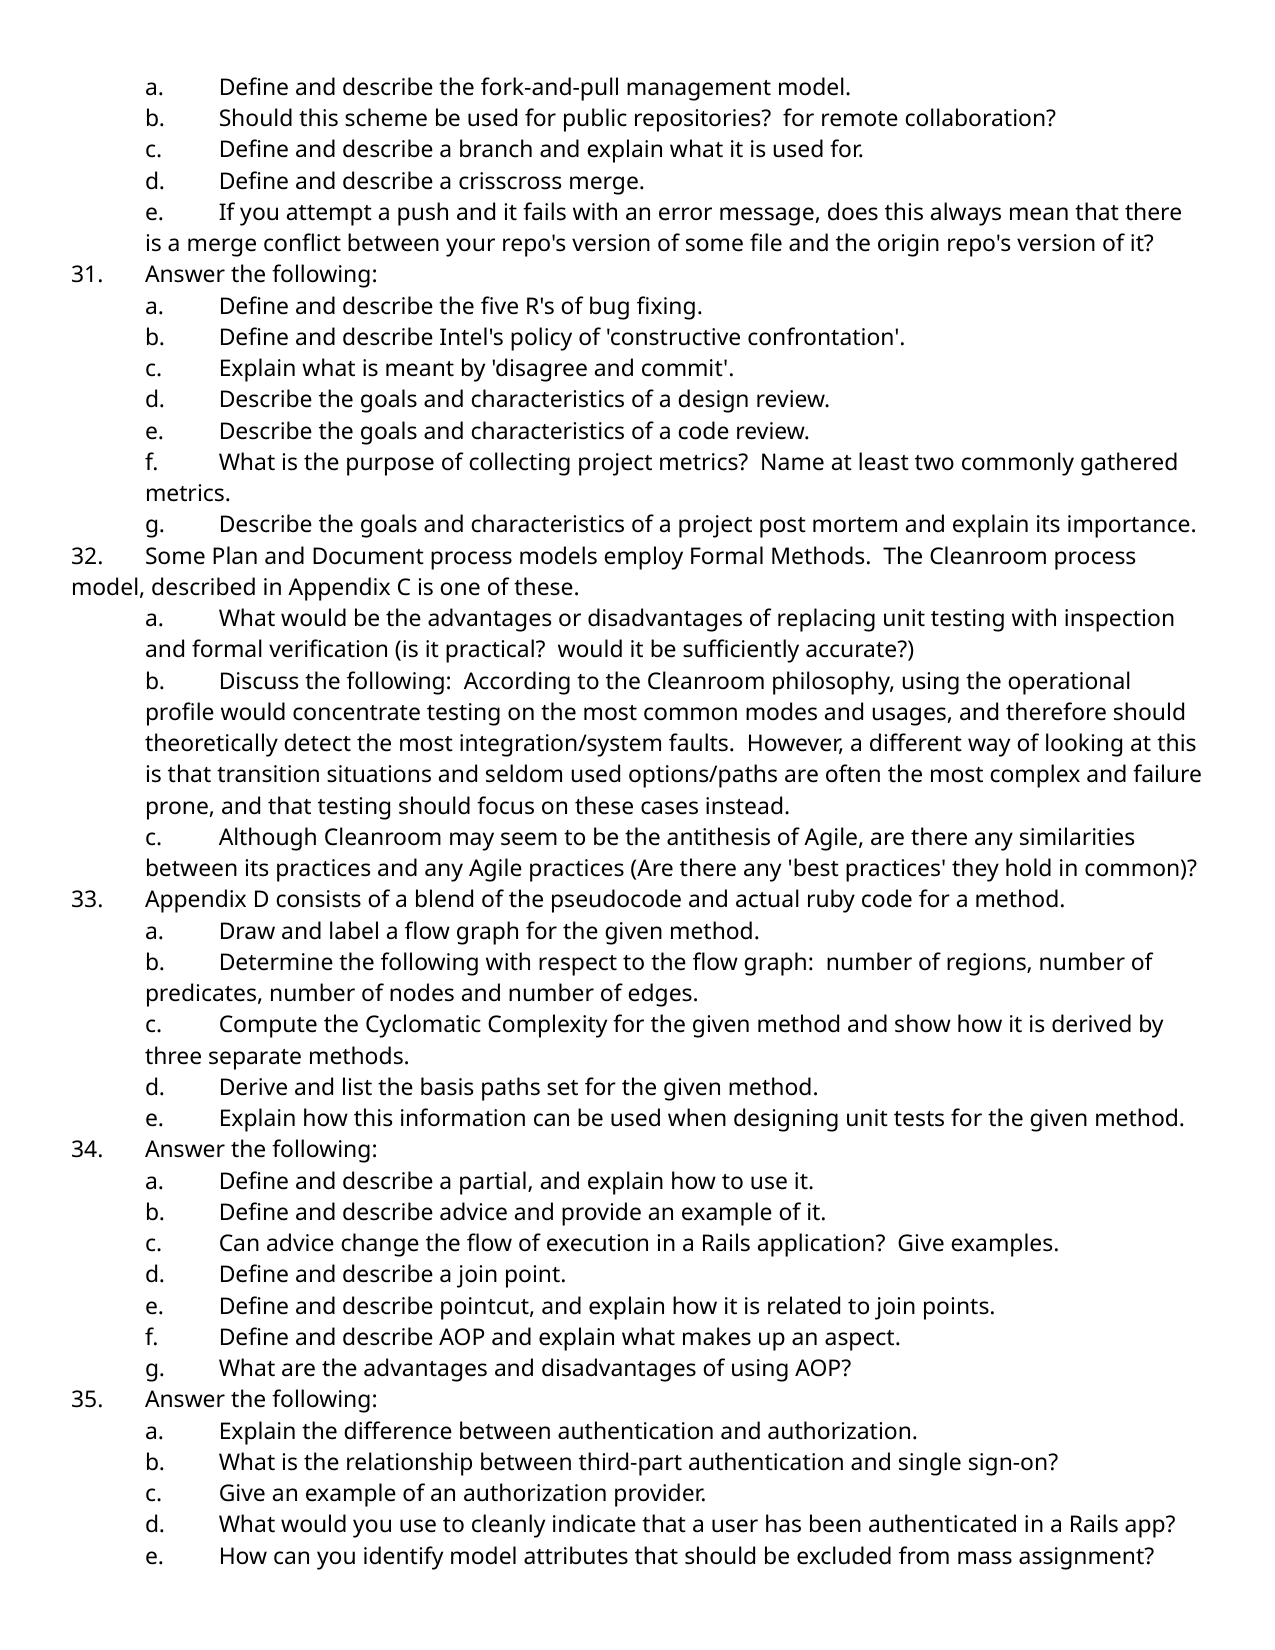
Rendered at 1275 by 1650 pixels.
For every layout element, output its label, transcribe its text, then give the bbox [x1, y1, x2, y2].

text g. What are the advantages and disadvantages of using AOP? [145, 1352, 1204, 1383]
text b. Define and describe Intel's policy of 'constructive confrontation'. [145, 321, 1204, 352]
text d. What would you use to cleanly indicate that a user has been authenticated in a Rails app? [145, 1508, 1204, 1539]
text b. Determine the following with respect to the flow graph: number of regions, number of predicates, number of nodes and number of edges. [145, 946, 1204, 1008]
text a. Define and describe a partial, and explain how to use it. [145, 1164, 1204, 1196]
text 34. Answer the following: [71, 1133, 1204, 1164]
text f. Define and describe AOP and explain what makes up an aspect. [145, 1321, 1204, 1352]
text 33. Appendix D consists of a blend of the pseudocode and actual ruby code for a method. [71, 883, 1204, 914]
text g. Describe the goals and characteristics of a project post mortem and explain its importance. [145, 508, 1204, 539]
text e. If you attempt a push and it fails with an error message, does this always mean that there is a merge conflict between your repo's version of some file and the origin repo's version of it? [145, 196, 1204, 258]
text a. Explain the difference between authentication and authorization. [145, 1414, 1204, 1446]
text c. Give an example of an authorization provider. [145, 1477, 1204, 1508]
text f. What is the purpose of collecting project metrics? Name at least two commonly gathered metrics. [145, 446, 1204, 508]
text a. Define and describe the fork-and-pull management model. [145, 71, 1204, 102]
text a. What would be the advantages or disadvantages of replacing unit testing with inspection and formal verification (is it practical? would it be sufficiently accurate?) [145, 602, 1204, 664]
text d. Define and describe a join point. [145, 1258, 1204, 1289]
text b. Define and describe advice and provide an example of it. [145, 1196, 1204, 1227]
text d. Describe the goals and characteristics of a design review. [145, 383, 1204, 414]
text d. Define and describe a crisscross merge. [145, 164, 1204, 196]
text e. Describe the goals and characteristics of a code review. [145, 414, 1204, 446]
text c. Explain what is meant by 'disagree and commit'. [145, 352, 1204, 383]
text a. Draw and label a flow graph for the given method. [145, 914, 1204, 946]
text c. Although Cleanroom may seem to be the antithesis of Agile, are there any similarities between its practices and any Agile practices (Are there any 'best practices' they hold in common)? [145, 821, 1204, 883]
text a. Define and describe the five R's of bug fixing. [145, 289, 1204, 321]
text e. Define and describe pointcut, and explain how it is related to join points. [145, 1289, 1204, 1321]
text 31. Answer the following: [71, 258, 1204, 289]
text c. Define and describe a branch and explain what it is used for. [145, 133, 1204, 164]
text d. Derive and list the basis paths set for the given method. [145, 1071, 1204, 1102]
text e. How can you identify model attributes that should be excluded from mass assignment? [145, 1539, 1204, 1571]
text b. Should this scheme be used for public repositories? for remote collaboration? [145, 102, 1204, 133]
text c. Can advice change the flow of execution in a Rails application? Give examples. [145, 1227, 1204, 1258]
text c. Compute the Cyclomatic Complexity for the given method and show how it is derived by three separate methods. [145, 1008, 1204, 1071]
text b. What is the relationship between third-part authentication and single sign-on? [145, 1446, 1204, 1477]
text 32. Some Plan and Document process models employ Formal Methods. The Cleanroom process model, described in Appendix C is one of these. [71, 539, 1204, 602]
text 35. Answer the following: [71, 1383, 1204, 1414]
text e. Explain how this information can be used when designing unit tests for the given method. [145, 1102, 1204, 1133]
text b. Discuss the following: According to the Cleanroom philosophy, using the operational profile would concentrate testing on the most common modes and usages, and therefore should theoretically detect the most integration/system faults. However, a different way of looking at this is that transition situations and seldom used options/paths are often the most complex and failure prone, and that testing should focus on these cases instead. [145, 664, 1204, 821]
